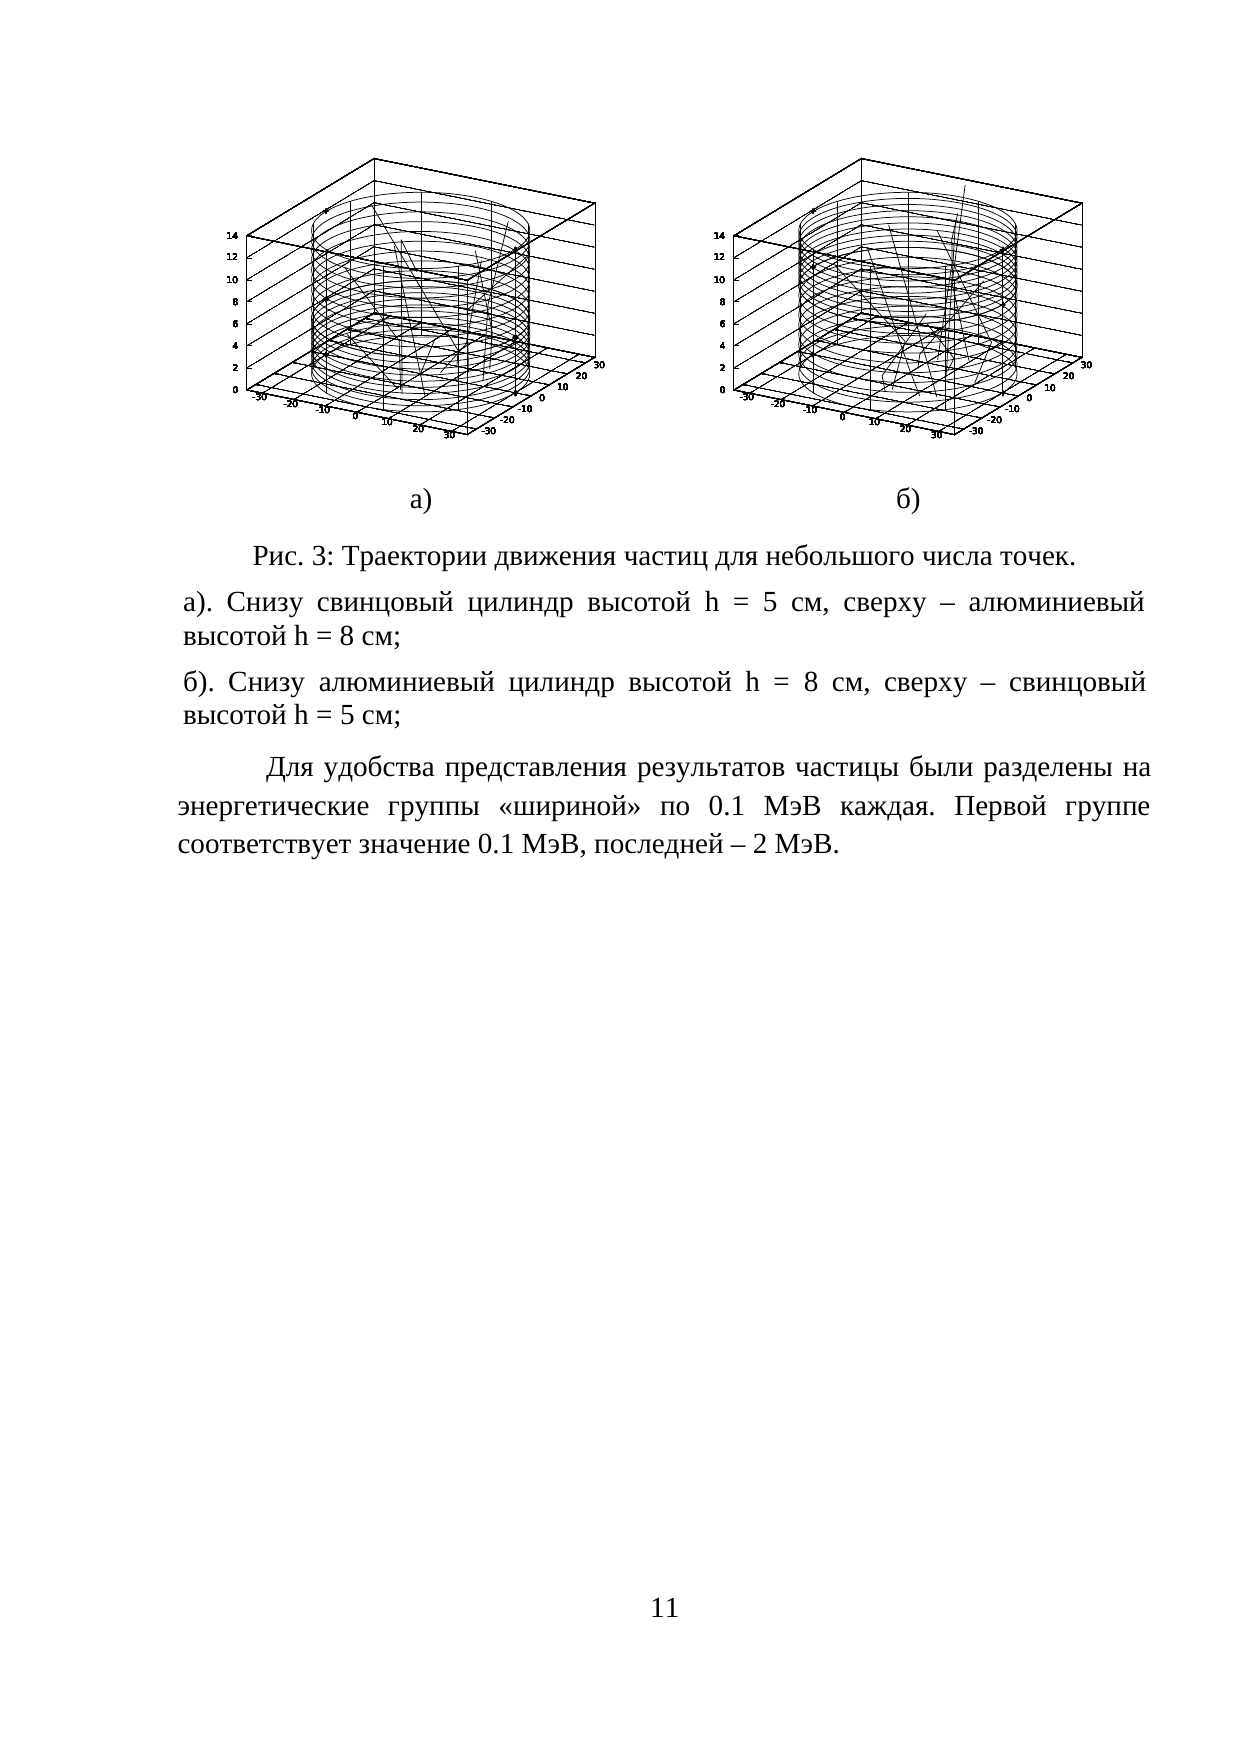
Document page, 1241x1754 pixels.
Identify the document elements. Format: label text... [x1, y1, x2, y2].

table_cell Рис. 3: Траектории движения частиц для небольшого числа точек. а). Снизу свинцовый цилиндр высотой h = 5 см, сверху – алюминиевый высотой h = 8 см; б). Снизу алюминиевый цилиндр высотой h = 8 см, сверху – свинцовый высотой h = 5 см; [177, 533, 1152, 749]
table_header б) [664, 118, 1152, 533]
table_header а) [177, 118, 664, 533]
text Для удобства представления результатов частицы были разделены на энергетические группы «шириной» по 0.1 МэВ каждая. Первой группе соответствует значение 0.1 МэВ, последней – 2 МэВ. [177, 749, 1152, 860]
